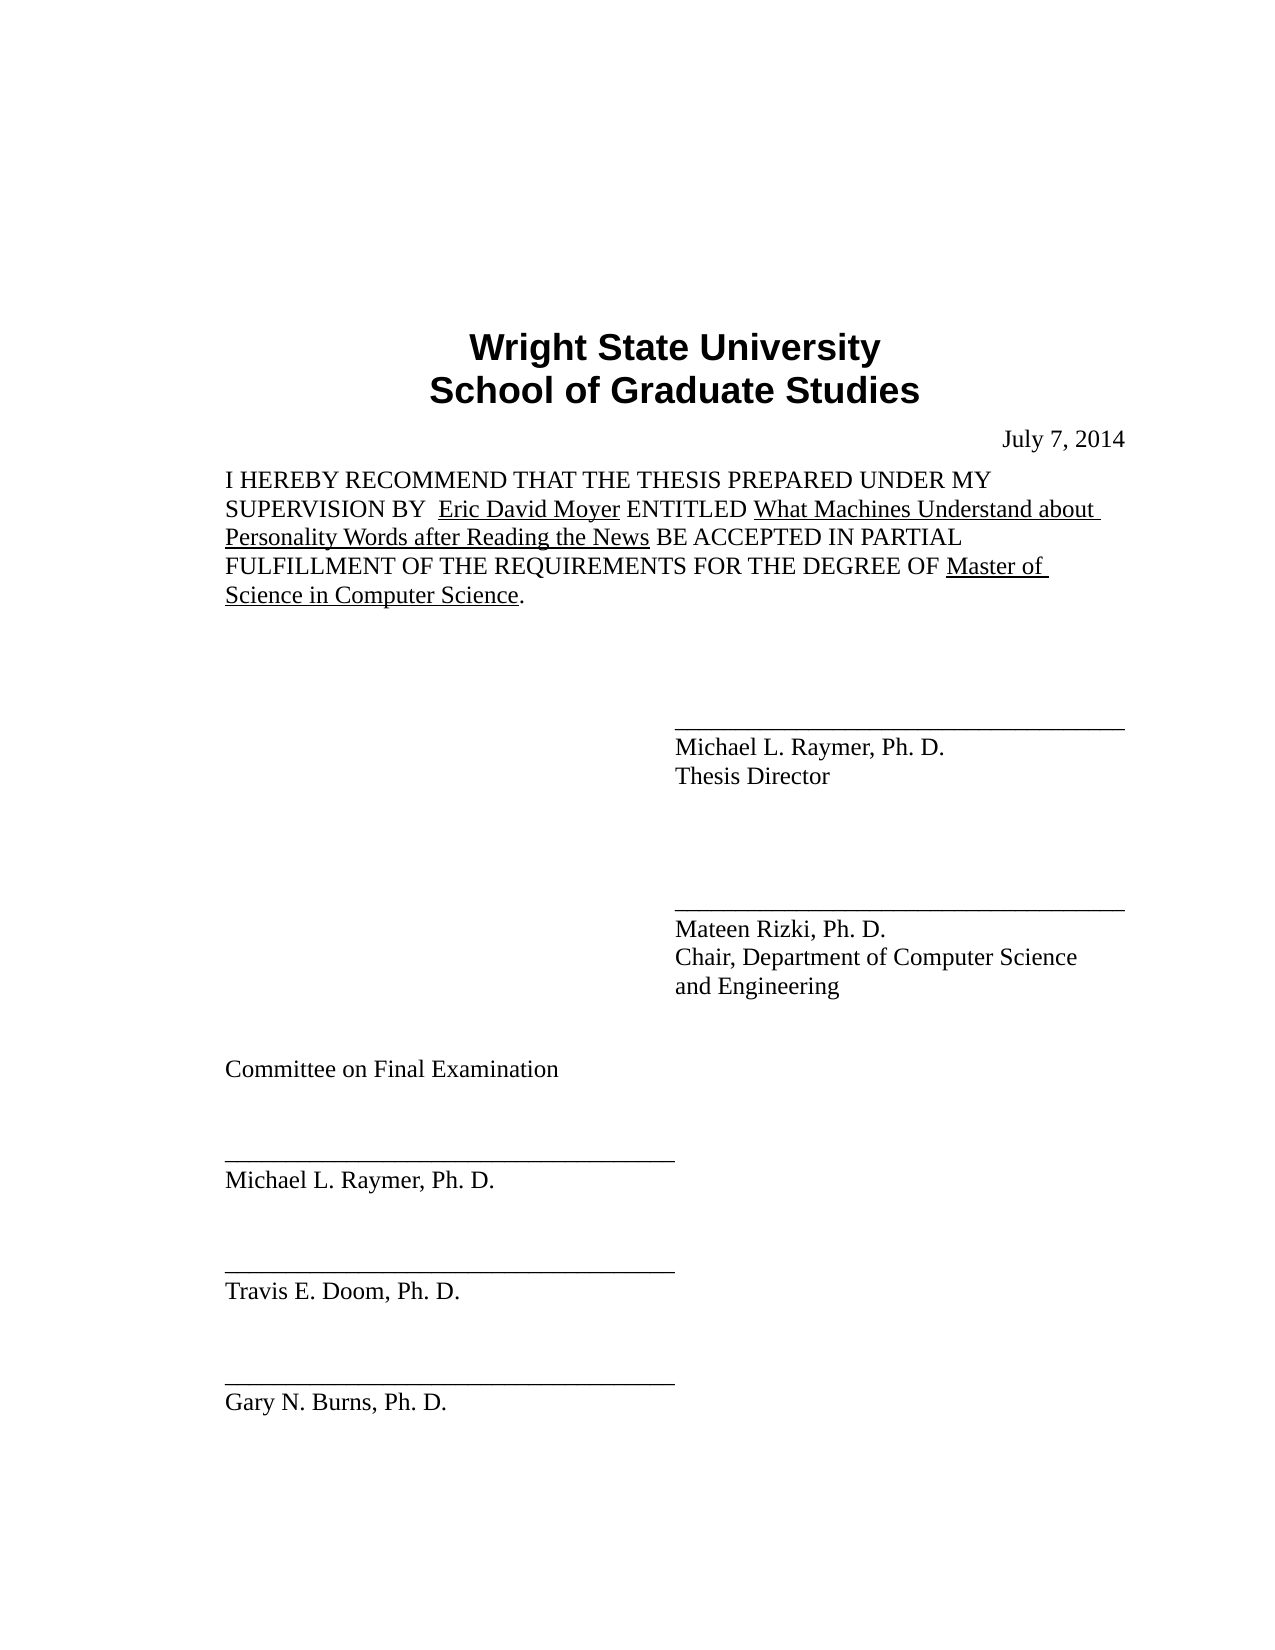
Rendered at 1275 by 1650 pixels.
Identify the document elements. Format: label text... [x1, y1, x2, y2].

text Michael L. Raymer, Ph. D. Thesis Director [225, 704, 1125, 790]
text Mateen Rizki, Ph. D. Chair, Department of Computer Science and Engineering [225, 885, 1125, 1000]
text July 7, 2014 [225, 424, 1125, 452]
text I HEREBY RECOMMEND THAT THE THESIS PREPARED UNDER MY SUPERVISION BY Eric David Moyer ENTITLED What Machines Understand about Personality Words after Reading the News BE ACCEPTED IN PARTIAL FULFILLMENT OF THE REQUIREMENTS FOR THE DEGREE OF Master of Science in Computer Science. [225, 465, 1125, 609]
text Travis E. Doom, Ph. D. [225, 1247, 1125, 1305]
text Michael L. Raymer, Ph. D. [225, 1136, 1125, 1194]
title Wright State University School of Graduate Studies [225, 325, 1125, 411]
text Gary N. Burns, Ph. D. [225, 1359, 1125, 1416]
text Committee on Final Examination [225, 1054, 1125, 1082]
